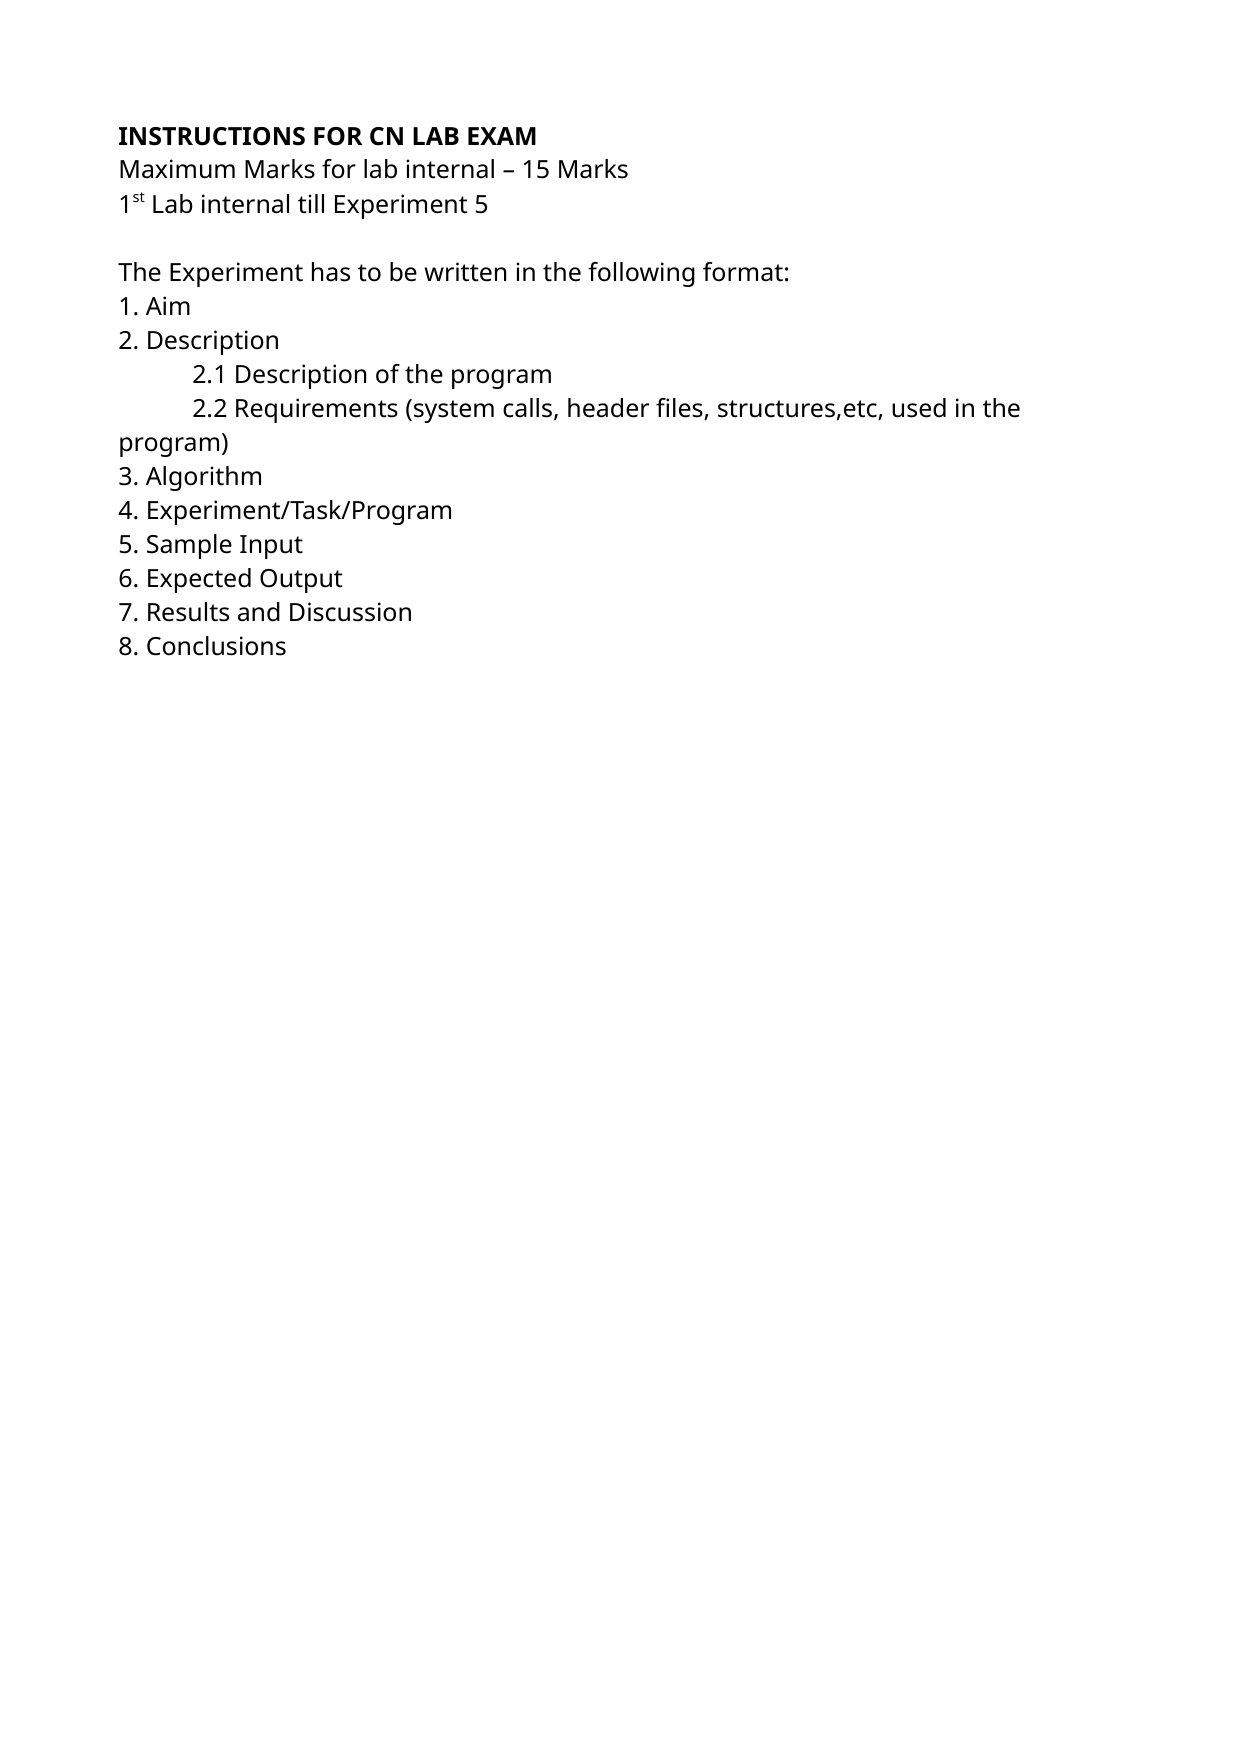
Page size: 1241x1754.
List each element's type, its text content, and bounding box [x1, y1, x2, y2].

text 4. Experiment/Task/Program [118, 493, 1122, 527]
text 5. Sample Input [118, 527, 1122, 561]
text 7. Results and Discussion [118, 595, 1122, 629]
text 1st Lab internal till Experiment 5 [118, 186, 1122, 220]
text INSTRUCTIONS FOR CN LAB EXAM [118, 118, 1122, 152]
text 1. Aim [118, 288, 1122, 322]
text 2.2 Requirements (system calls, header files, structures,etc, used in the program) [118, 391, 1122, 459]
text 2. Description [118, 322, 1122, 357]
text 6. Expected Output [118, 561, 1122, 595]
text 3. Algorithm [118, 459, 1122, 493]
text 8. Conclusions [118, 629, 1122, 663]
text Maximum Marks for lab internal – 15 Marks [118, 152, 1122, 186]
text 2.1 Description of the program [118, 357, 1122, 391]
text The Experiment has to be written in the following format: [118, 254, 1122, 288]
